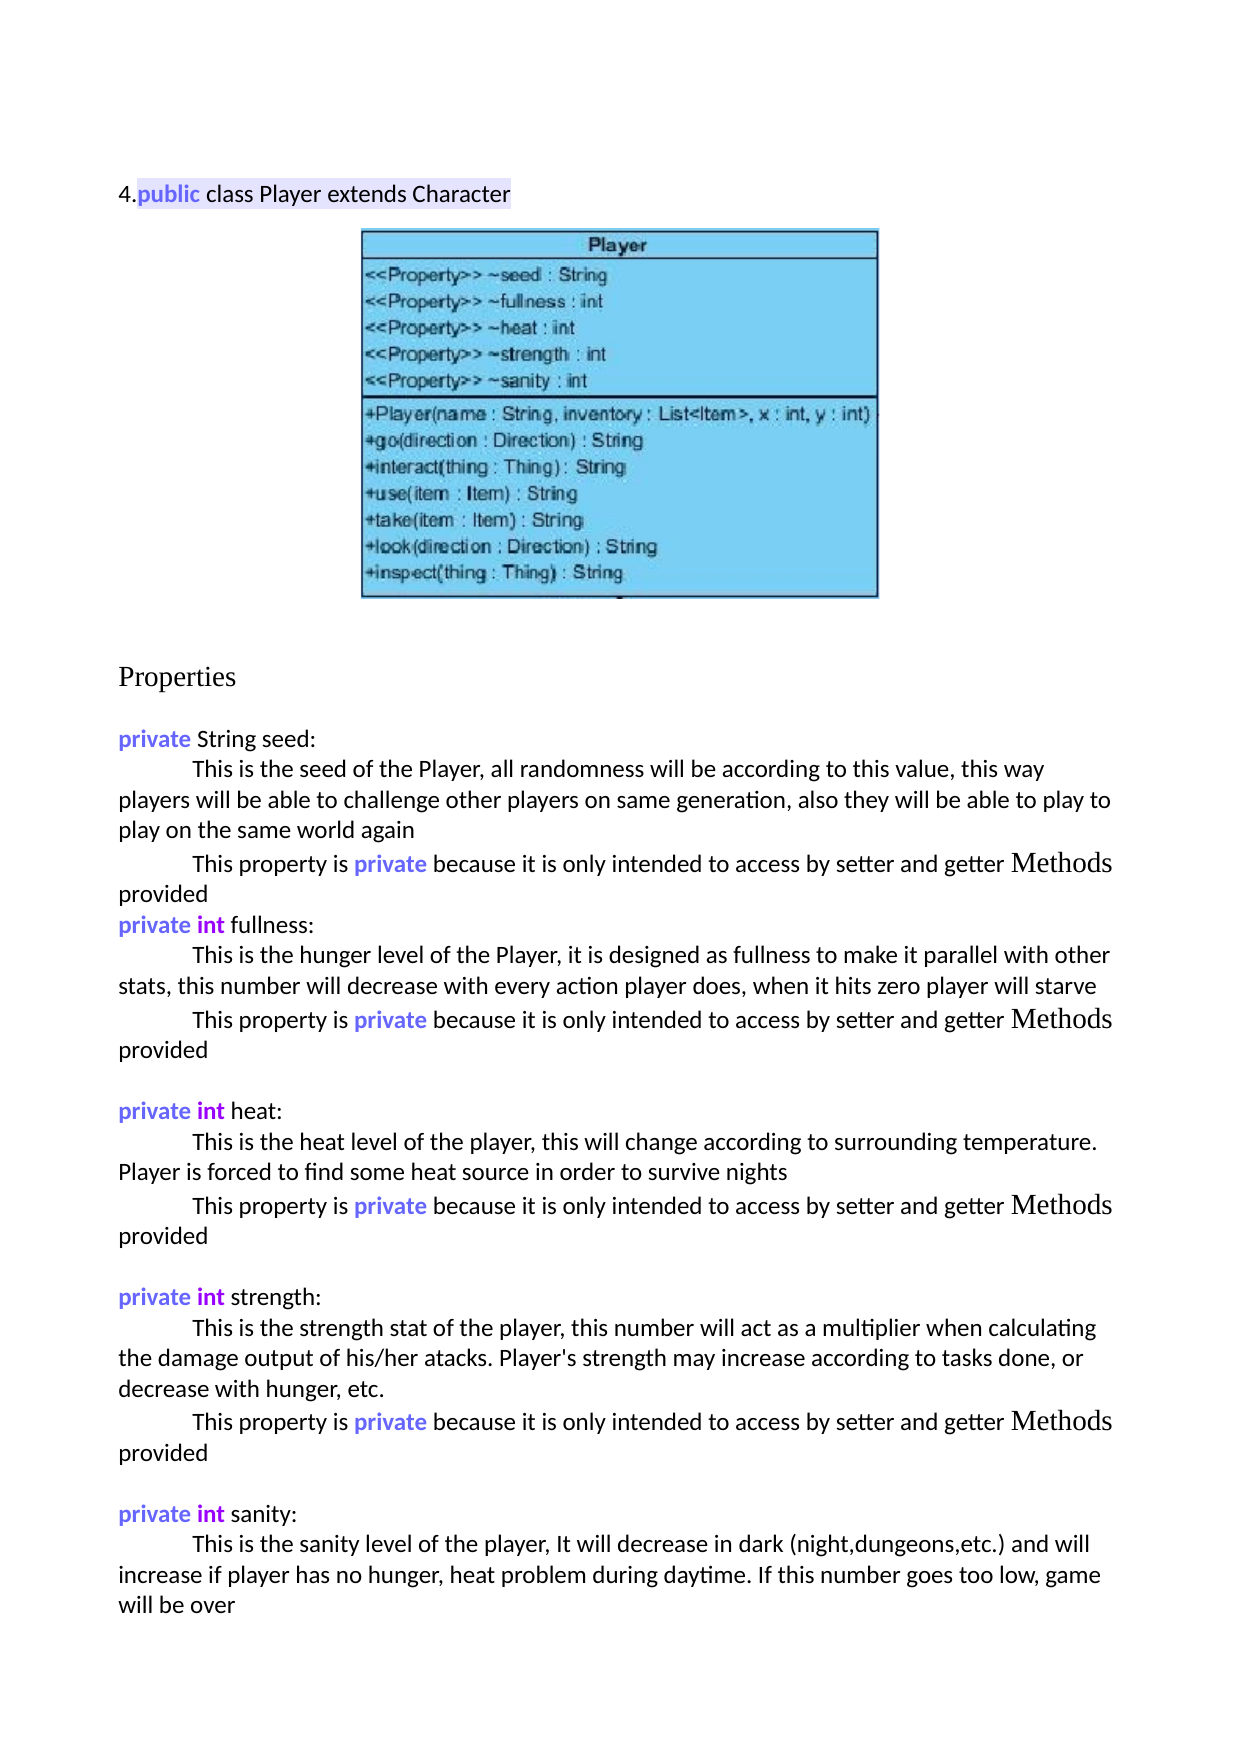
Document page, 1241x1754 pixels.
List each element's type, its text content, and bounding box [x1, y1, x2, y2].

text private String seed: [118, 723, 1122, 753]
text 4.public class Player extends Character [118, 178, 1122, 209]
text private int strength: [118, 1281, 1122, 1312]
text Properties [118, 659, 1122, 692]
picture [360, 228, 880, 599]
text This is the strength stat of the player, this number will act as a multiplier when calculating the damage output of his/her atacks. Player's strength may increase according to tasks done, or decrease with hunger, etc. [118, 1312, 1122, 1403]
text This property is private because it is only intended to access by setter and getter Methods provided [118, 845, 1122, 909]
text private int fullness: [118, 909, 1122, 940]
text This is the seed of the Player, all randomness will be according to this value, this way players will be able to challenge other players on same generation, also they will be able to play to play on the same world again [118, 753, 1122, 845]
text This is the heat level of the player, this will change according to surrounding temperature. Player is forced to find some heat source in order to survive nights [118, 1126, 1122, 1187]
text This property is private because it is only intended to access by setter and getter Methods provided [118, 1001, 1122, 1065]
text This property is private because it is only intended to access by setter and getter Methods provided [118, 1403, 1122, 1468]
text private int heat: [118, 1095, 1122, 1126]
text This property is private because it is only intended to access by setter and getter Methods provided [118, 1187, 1122, 1251]
text This is the sanity level of the player, It will decrease in dark (night,dungeons,etc.) and will increase if player has no hunger, heat problem during daytime. If this number goes too low, game will be over [118, 1529, 1122, 1620]
text private int sanity: [118, 1498, 1122, 1529]
text This is the hunger level of the Player, it is designed as fullness to make it parallel with other stats, this number will decrease with every action player does, when it hits zero player will starve [118, 940, 1122, 1001]
